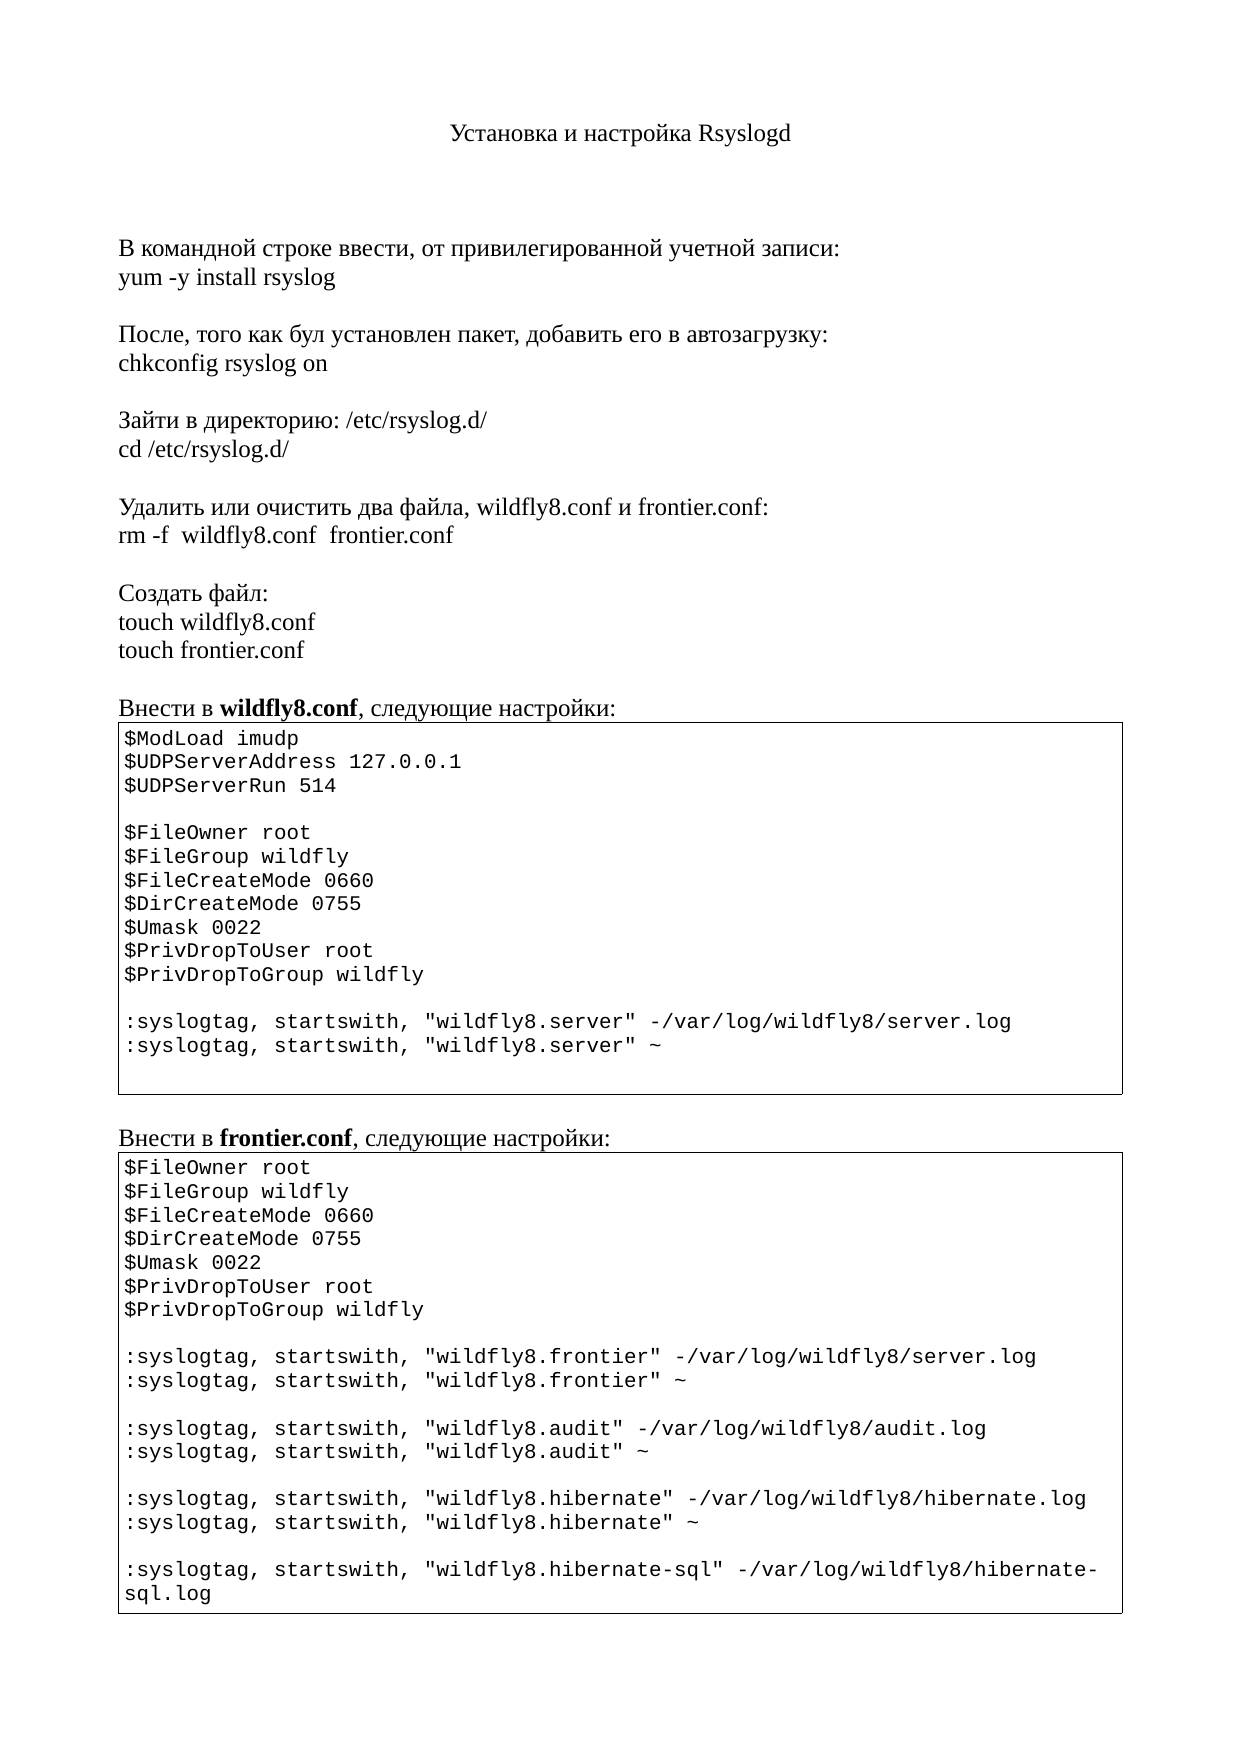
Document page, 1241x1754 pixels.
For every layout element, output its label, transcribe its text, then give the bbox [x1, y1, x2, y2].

text Удалить или очистить два файла, wildfly8.conf и frontier.conf: [118, 492, 1122, 521]
text chkconfig rsyslog on [118, 348, 1122, 377]
text yum -y install rsyslog [118, 262, 1122, 291]
text touch wildfly8.conf [118, 607, 1122, 636]
text Установка и настройка Rsyslogd [118, 118, 1122, 147]
text touch frontier.conf [118, 636, 1122, 664]
text Внести в wildfly8.conf, следующие настройки: [118, 693, 1122, 722]
text rm -f wildfly8.conf frontier.conf [118, 521, 1122, 549]
text Внести в frontier.conf, следующие настройки: [118, 1123, 1122, 1152]
text В командной строке ввести, от привилегированной учетной записи: [118, 233, 1122, 262]
text Создать файл: [118, 578, 1122, 607]
table_header $ModLoad imudp $UDPServerAddress 127.0.0.1 $UDPServerRun 514 $FileOwner root $FileGroup wildfly $FileCreateMode 0660 $DirCreateMode 0755 $Umask 0022 $PrivDropToUser root $PrivDropToGroup wildfly :syslogtag, startswith, "wildfly8.server" -/var/log/wildfly8/server.log :syslogtag, startswith, "wildfly8.server" ~ [119, 723, 1122, 1094]
text cd /etc/rsyslog.d/ [118, 434, 1122, 463]
table_header $FileOwner root $FileGroup wildfly $FileCreateMode 0660 $DirCreateMode 0755 $Umask 0022 $PrivDropToUser root $PrivDropToGroup wildfly :syslogtag, startswith, "wildfly8.frontier" -/var/log/wildfly8/server.log :syslogtag, startswith, "wildfly8.frontier" ~ :syslogtag, startswith, "wildfly8.audit" -/var/log/wildfly8/audit.log :syslogtag, startswith, "wildfly8.audit" ~ :syslogtag, startswith, "wildfly8.hibernate" -/var/log/wildfly8/hibernate.log :syslogtag, startswith, "wildfly8.hibernate" ~ :syslogtag, startswith, "wildfly8.hibernate-sql" -/var/log/wildfly8/hibernate-sql.log [119, 1153, 1122, 1612]
text После, того как бул установлен пакет, добавить его в автозагрузку: [118, 319, 1122, 348]
text Зайти в директорию: /etc/rsyslog.d/ [118, 406, 1122, 434]
